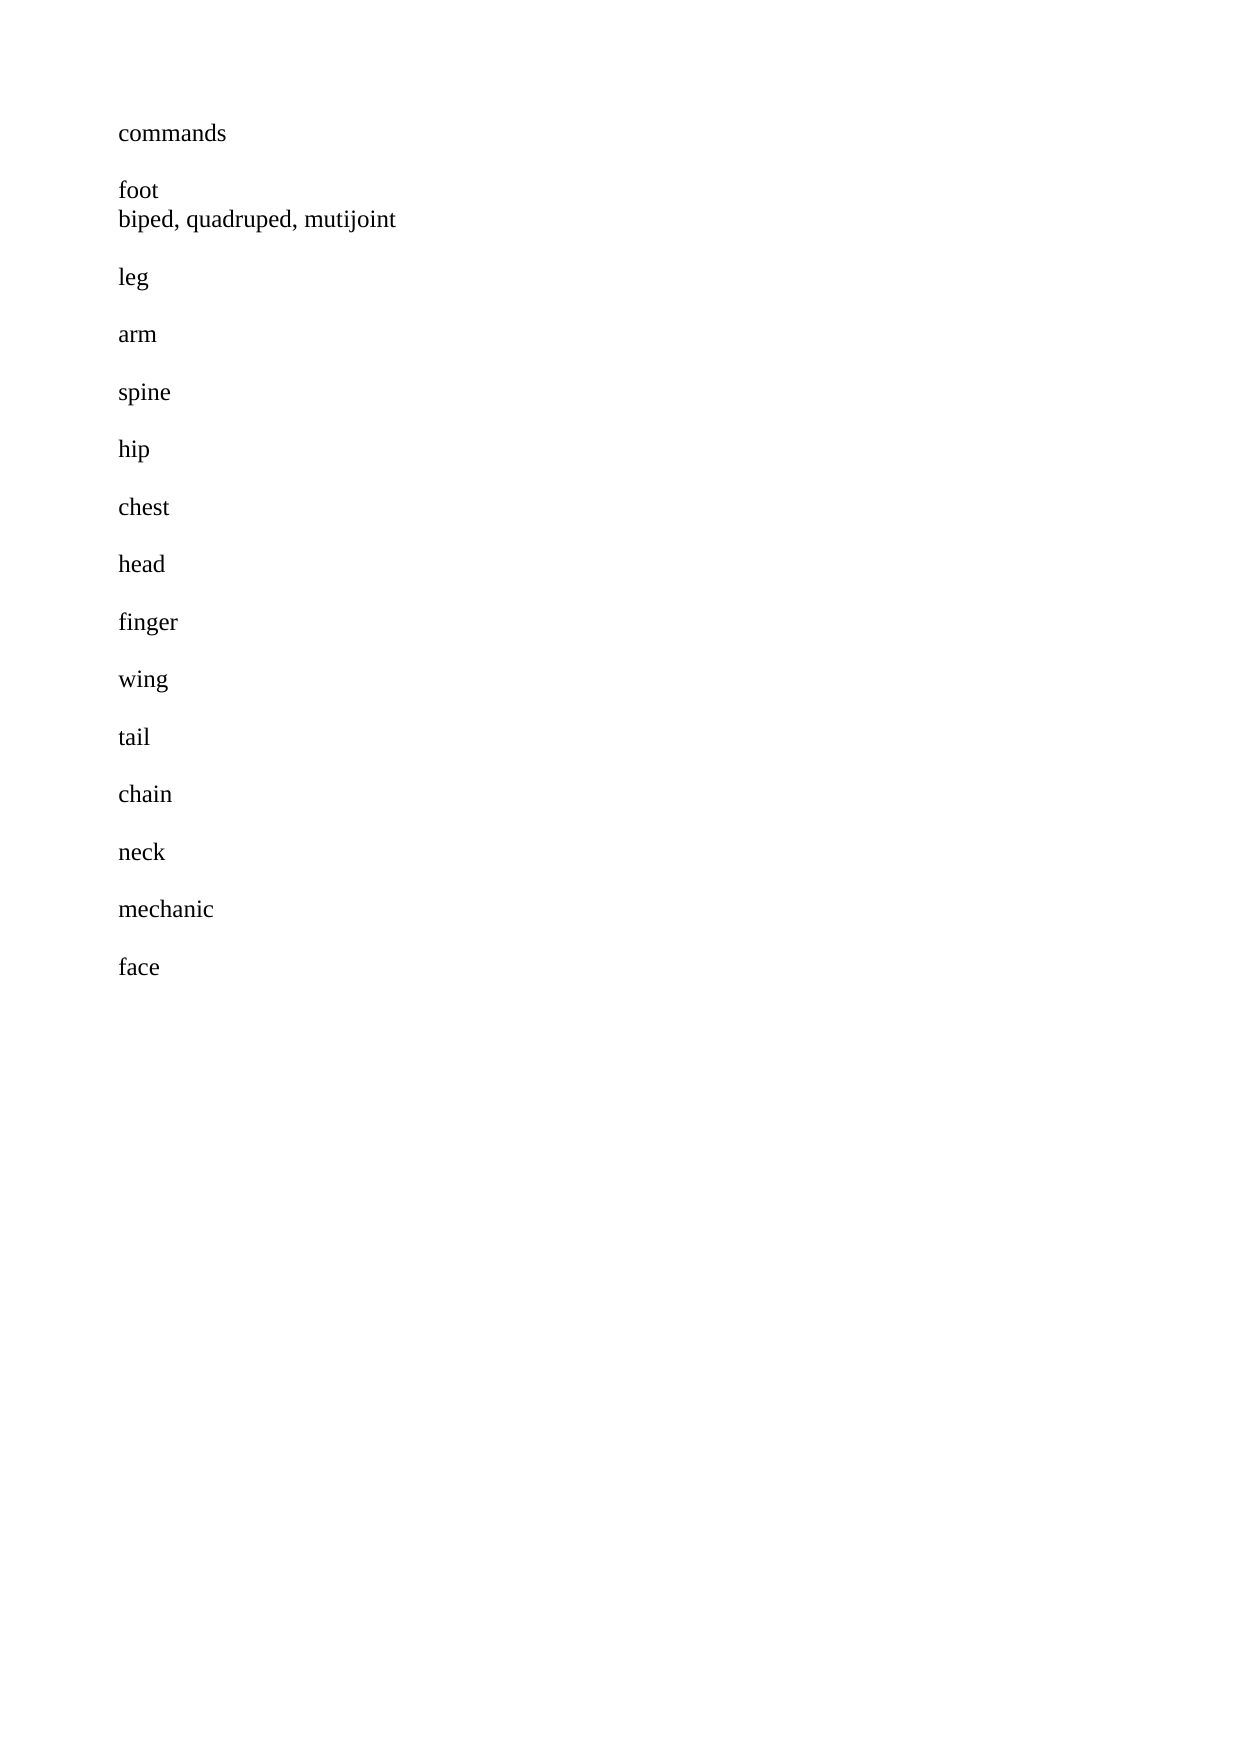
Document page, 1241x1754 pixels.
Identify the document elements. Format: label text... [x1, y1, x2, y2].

text finger [118, 607, 1122, 636]
text tail [118, 722, 1122, 751]
text commands [118, 118, 1122, 147]
text wing [118, 664, 1122, 693]
text foot [118, 176, 1122, 204]
text hip [118, 434, 1122, 463]
text chest [118, 492, 1122, 521]
text neck [118, 837, 1122, 866]
text mechanic [118, 894, 1122, 923]
text head [118, 549, 1122, 578]
text spine [118, 377, 1122, 406]
text arm [118, 319, 1122, 348]
text biped, quadruped, mutijoint [118, 204, 1122, 233]
text face [118, 952, 1122, 981]
text chain [118, 779, 1122, 808]
text leg [118, 262, 1122, 291]
